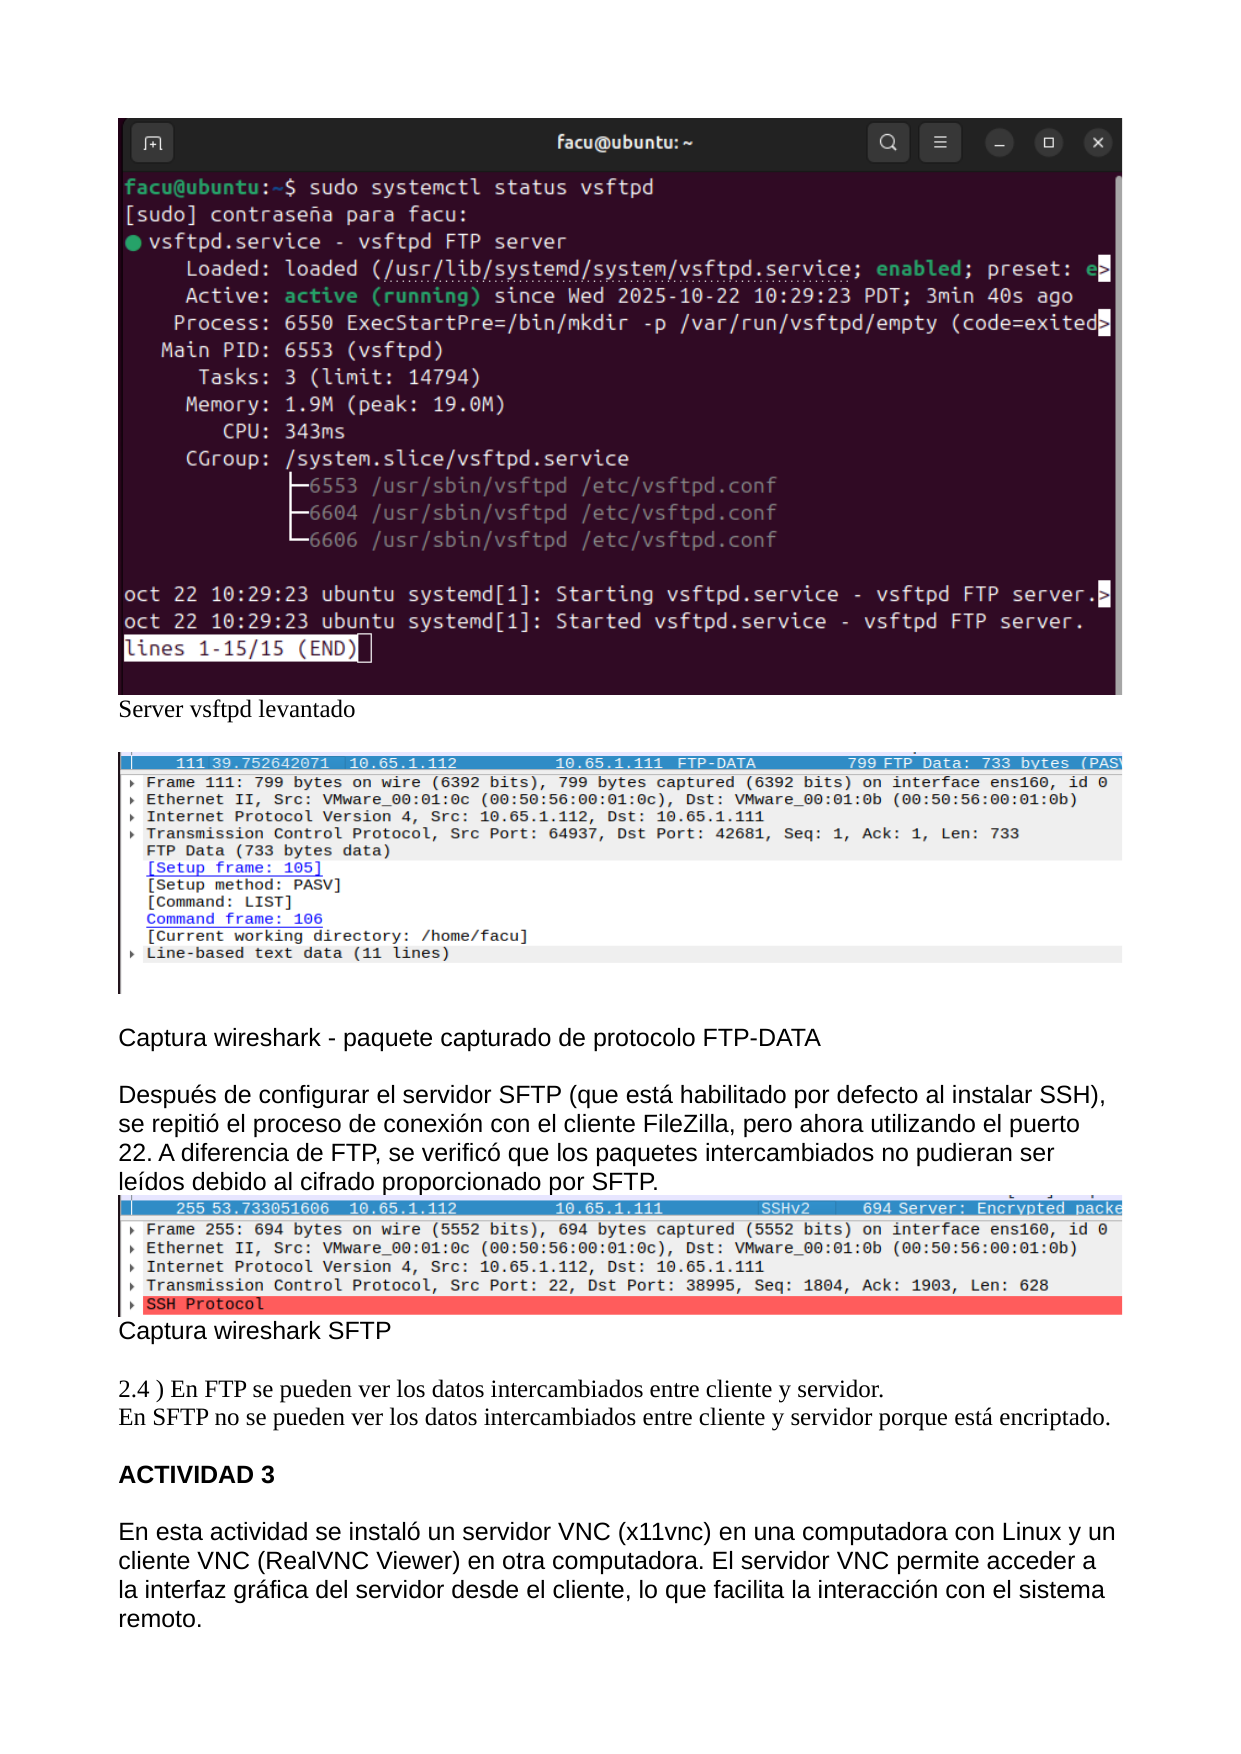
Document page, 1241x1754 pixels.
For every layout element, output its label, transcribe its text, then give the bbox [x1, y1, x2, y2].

picture [118, 1195, 1123, 1317]
text En SFTP no se pueden ver los datos intercambiados entre cliente y servidor porque está encriptado. [118, 1402, 1122, 1431]
text En esta actividad se instaló un servidor VNC (x11vnc) en una computadora con Linux y un cliente VNC (RealVNC Viewer) en otra computadora. El servidor VNC permite acceder a la interfaz gráfica del servidor desde el cliente, lo que facilita la interacción con el sistema remoto. [118, 1517, 1122, 1632]
text Después de configurar el servidor SFTP (que está habilitado por defecto al instalar SSH), se repitió el proceso de conexión con el cliente FileZilla, pero ahora utilizando el puerto 22. A diferencia de FTP, se verificó que los paquetes intercambiados no pudieran ser leídos debido al cifrado proporcionado por SFTP. [118, 1080, 1122, 1195]
picture [118, 752, 1123, 994]
text 2.4 ) En FTP se pueden ver los datos intercambiados entre cliente y servidor. [118, 1374, 1122, 1402]
text Captura wireshark SFTP [118, 1317, 1122, 1345]
text Captura wireshark - paquete capturado de protocolo FTP-DATA [118, 1023, 1122, 1052]
text Server vsftpd levantado [118, 695, 1122, 723]
picture [118, 118, 1123, 695]
text ACTIVIDAD 3 [118, 1460, 1122, 1489]
